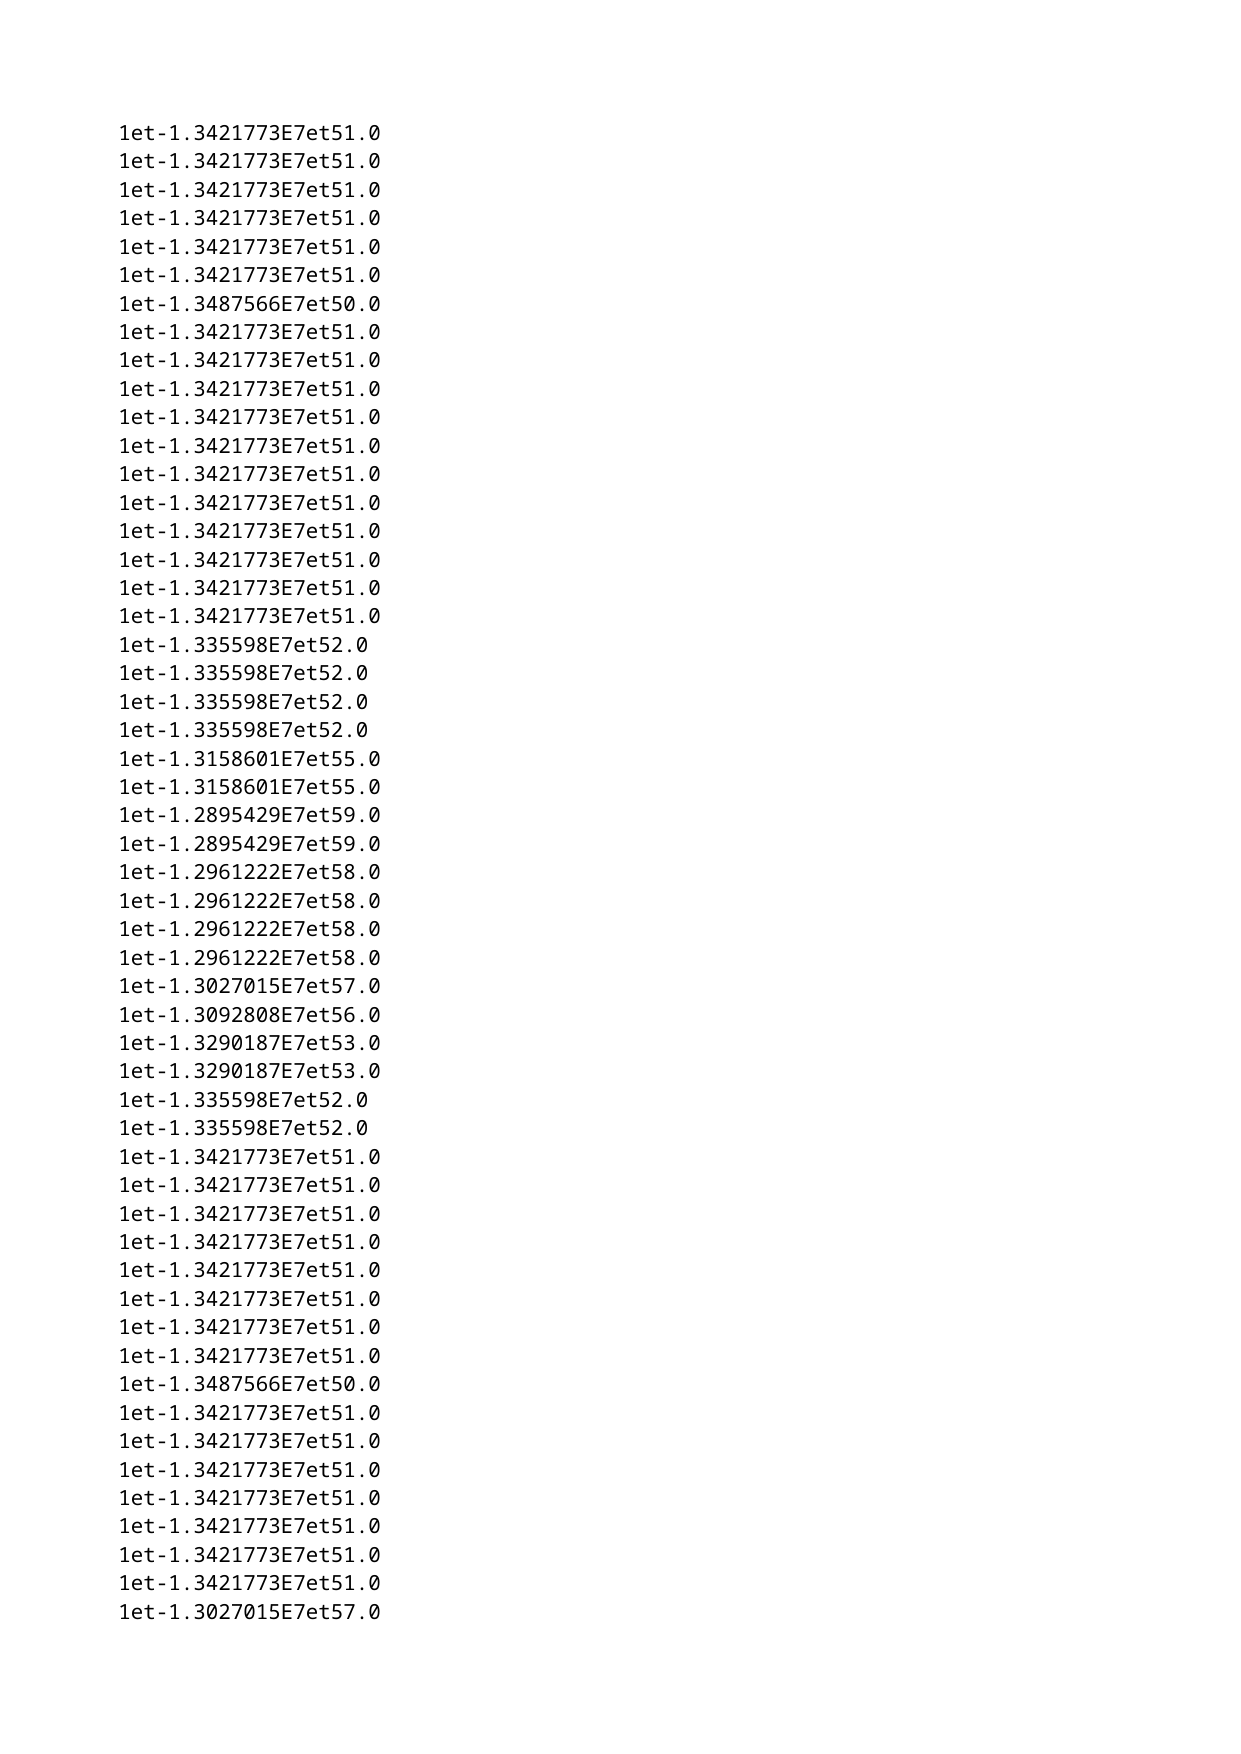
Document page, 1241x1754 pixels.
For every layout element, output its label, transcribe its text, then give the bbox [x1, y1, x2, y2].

text 1et-1.3421773E7et51.0 [118, 1426, 1122, 1455]
text 1et-1.3421773E7et51.0 [118, 402, 1122, 431]
text 1et-1.3421773E7et51.0 [118, 374, 1122, 402]
text 1et-1.3421773E7et51.0 [118, 1341, 1122, 1369]
text 1et-1.3421773E7et51.0 [118, 516, 1122, 545]
text 1et-1.3421773E7et51.0 [118, 1568, 1122, 1597]
text 1et-1.3487566E7et50.0 [118, 289, 1122, 317]
text 1et-1.3421773E7et51.0 [118, 1199, 1122, 1227]
text 1et-1.3421773E7et51.0 [118, 346, 1122, 374]
text 1et-1.335598E7et52.0 [118, 687, 1122, 715]
text 1et-1.3487566E7et50.0 [118, 1369, 1122, 1398]
text 1et-1.3421773E7et51.0 [118, 175, 1122, 203]
text 1et-1.3421773E7et51.0 [118, 1398, 1122, 1426]
text 1et-1.3421773E7et51.0 [118, 317, 1122, 346]
text 1et-1.3421773E7et51.0 [118, 1483, 1122, 1512]
text 1et-1.3421773E7et51.0 [118, 260, 1122, 289]
text 1et-1.2961222E7et58.0 [118, 857, 1122, 886]
text 1et-1.3421773E7et51.0 [118, 573, 1122, 602]
text 1et-1.3421773E7et51.0 [118, 118, 1122, 147]
text 1et-1.3421773E7et51.0 [118, 488, 1122, 516]
text 1et-1.3421773E7et51.0 [118, 1170, 1122, 1199]
text 1et-1.3421773E7et51.0 [118, 1512, 1122, 1540]
text 1et-1.3290187E7et53.0 [118, 1028, 1122, 1057]
text 1et-1.3421773E7et51.0 [118, 1455, 1122, 1483]
text 1et-1.3421773E7et51.0 [118, 1256, 1122, 1284]
text 1et-1.3421773E7et51.0 [118, 147, 1122, 175]
text 1et-1.3421773E7et51.0 [118, 459, 1122, 488]
text 1et-1.3421773E7et51.0 [118, 203, 1122, 232]
text 1et-1.2895429E7et59.0 [118, 801, 1122, 829]
text 1et-1.2961222E7et58.0 [118, 886, 1122, 914]
text 1et-1.335598E7et52.0 [118, 1085, 1122, 1113]
text 1et-1.3290187E7et53.0 [118, 1057, 1122, 1085]
text 1et-1.3421773E7et51.0 [118, 1284, 1122, 1312]
text 1et-1.2961222E7et58.0 [118, 914, 1122, 943]
text 1et-1.3421773E7et51.0 [118, 1312, 1122, 1341]
text 1et-1.335598E7et52.0 [118, 1113, 1122, 1142]
text 1et-1.2961222E7et58.0 [118, 943, 1122, 971]
text 1et-1.335598E7et52.0 [118, 630, 1122, 658]
text 1et-1.2895429E7et59.0 [118, 829, 1122, 857]
text 1et-1.3027015E7et57.0 [118, 971, 1122, 1000]
text 1et-1.3421773E7et51.0 [118, 602, 1122, 630]
text 1et-1.335598E7et52.0 [118, 658, 1122, 687]
text 1et-1.3421773E7et51.0 [118, 545, 1122, 573]
text 1et-1.3421773E7et51.0 [118, 1540, 1122, 1568]
text 1et-1.3421773E7et51.0 [118, 1227, 1122, 1256]
text 1et-1.3421773E7et51.0 [118, 1142, 1122, 1170]
text 1et-1.3158601E7et55.0 [118, 744, 1122, 772]
text 1et-1.3158601E7et55.0 [118, 772, 1122, 801]
text 1et-1.3421773E7et51.0 [118, 232, 1122, 260]
text 1et-1.3421773E7et51.0 [118, 431, 1122, 459]
text 1et-1.335598E7et52.0 [118, 715, 1122, 744]
text 1et-1.3027015E7et57.0 [118, 1597, 1122, 1625]
text 1et-1.3092808E7et56.0 [118, 1000, 1122, 1028]
